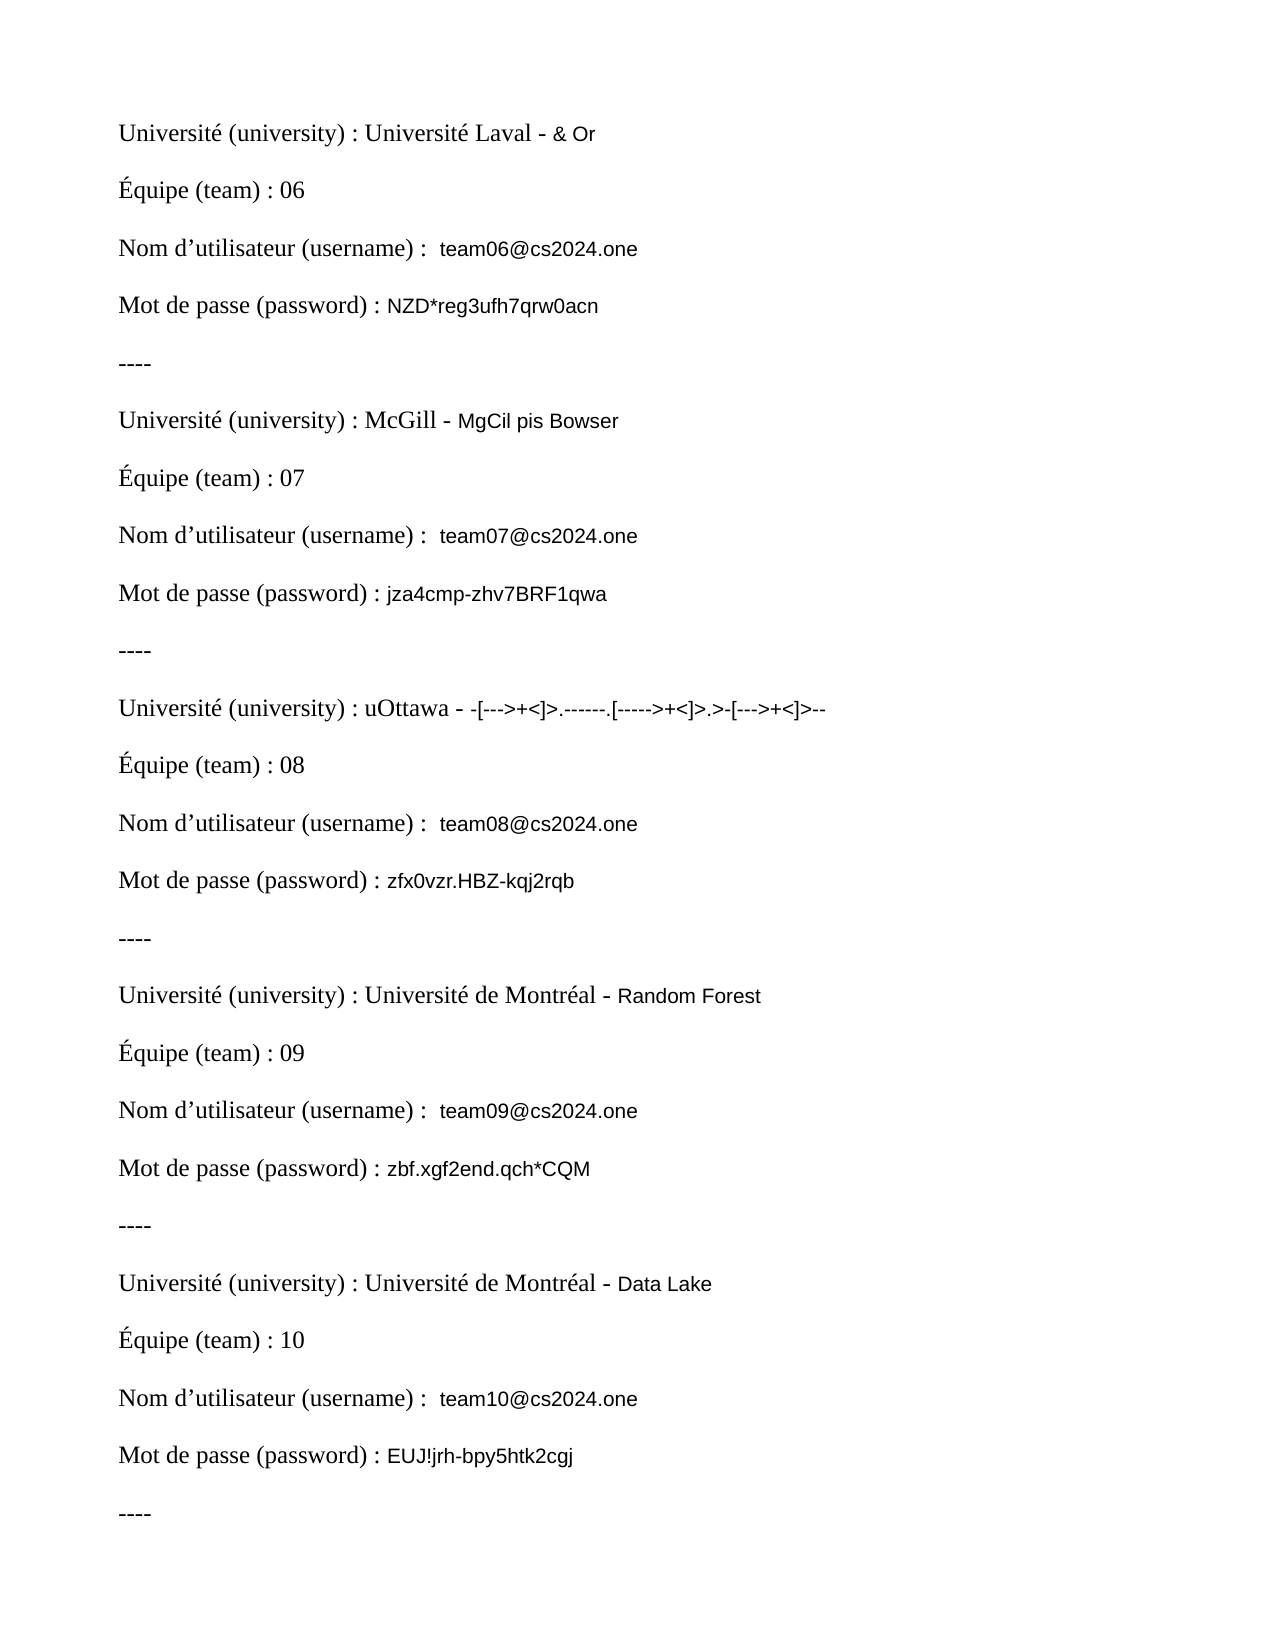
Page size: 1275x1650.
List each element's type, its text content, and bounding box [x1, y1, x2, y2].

text ---- [118, 636, 1157, 664]
text Équipe (team) : 10 [118, 1326, 1157, 1354]
text Université (university) : Université Laval - & Or [118, 118, 1157, 147]
text Mot de passe (password) : EUJ!jrh-bpy5htk2cgj [118, 1441, 1157, 1469]
text Équipe (team) : 08 [118, 751, 1157, 779]
text Mot de passe (password) : zbf.xgf2end.qch*CQM [118, 1153, 1157, 1182]
text ---- [118, 923, 1157, 952]
text Équipe (team) : 06 [118, 176, 1157, 204]
text Nom d’utilisateur (username) : team07@cs2024.one [118, 521, 1157, 549]
text Nom d’utilisateur (username) : team09@cs2024.one [118, 1096, 1157, 1124]
text Mot de passe (password) : zfx0vzr.HBZ-kqj2rqb [118, 866, 1157, 894]
text Nom d’utilisateur (username) : team06@cs2024.one [118, 233, 1157, 262]
text Nom d’utilisateur (username) : team08@cs2024.one [118, 808, 1157, 837]
text Équipe (team) : 07 [118, 463, 1157, 492]
text Mot de passe (password) : jza4cmp-zhv7BRF1qwa [118, 578, 1157, 607]
text Université (university) : Université de Montréal - Random Forest [118, 981, 1157, 1009]
text Université (university) : uOttawa - -[--->+<]>.------.[----->+<]>.>-[--->+<]>-- [118, 693, 1157, 722]
text Nom d’utilisateur (username) : team10@cs2024.one [118, 1383, 1157, 1412]
text ---- [118, 348, 1157, 377]
text Université (university) : Université de Montréal - Data Lake [118, 1268, 1157, 1297]
text ---- [118, 1498, 1157, 1527]
text Université (university) : McGill - MgCil pis Bowser [118, 406, 1157, 434]
text Équipe (team) : 09 [118, 1038, 1157, 1067]
text ---- [118, 1211, 1157, 1239]
text Mot de passe (password) : NZD*reg3ufh7qrw0acn [118, 291, 1157, 319]
